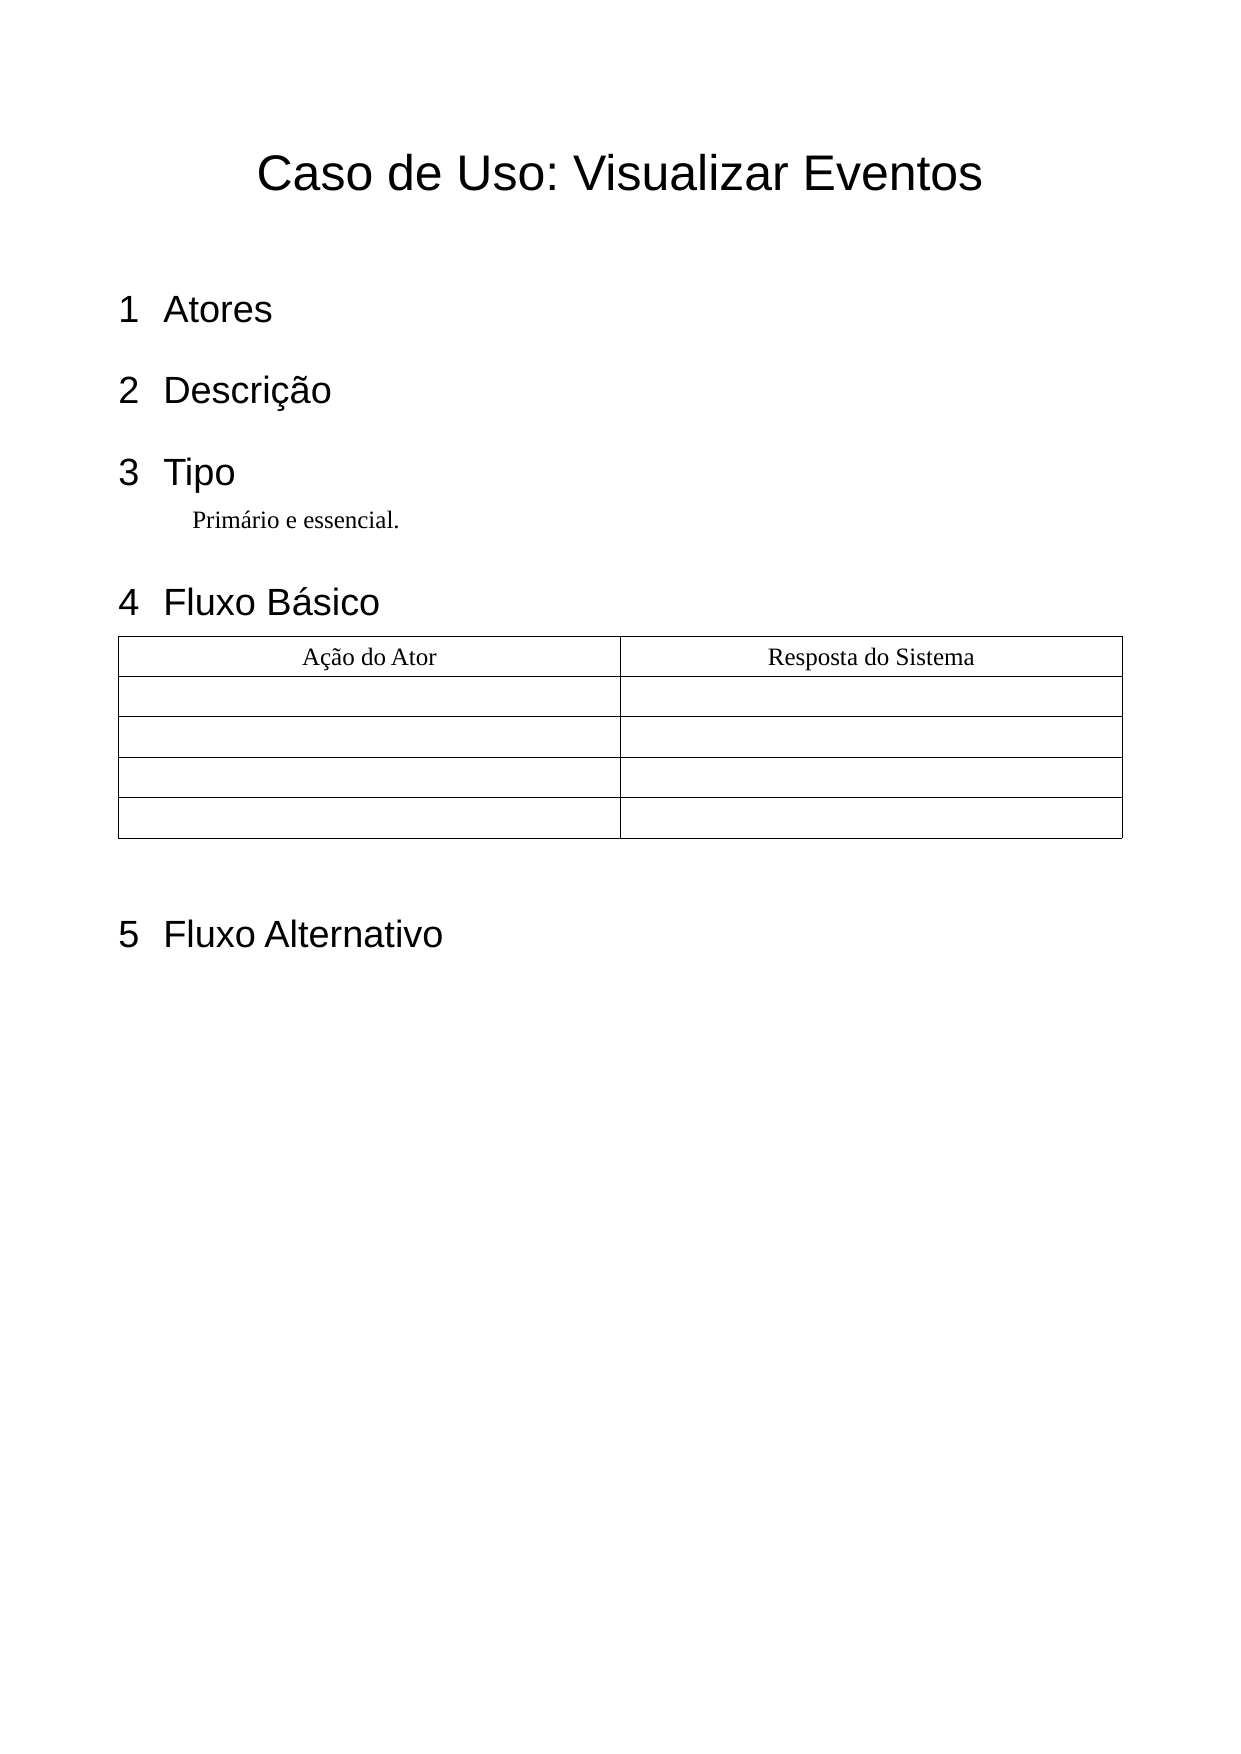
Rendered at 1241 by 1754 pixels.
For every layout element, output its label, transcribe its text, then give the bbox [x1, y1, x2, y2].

table_cell [621, 677, 1122, 716]
table_cell [119, 798, 620, 837]
subtitle Fluxo Básico [118, 580, 1122, 623]
subtitle Descrição [118, 368, 1122, 412]
table_header Resposta do Sistema [621, 637, 1122, 676]
table_cell [119, 677, 620, 716]
title Caso de Uso: Visualizar Eventos [118, 143, 1122, 201]
table_cell [119, 758, 620, 797]
table_cell [119, 717, 620, 757]
table_cell [621, 798, 1122, 837]
subtitle Tipo [118, 449, 1122, 493]
table_cell [621, 717, 1122, 757]
subtitle Fluxo Alternativo [118, 912, 1122, 955]
text Primário e essencial. [118, 506, 1122, 534]
table_cell [621, 758, 1122, 797]
table_header Ação do Ator [119, 637, 620, 676]
subtitle Atores [118, 287, 1122, 331]
